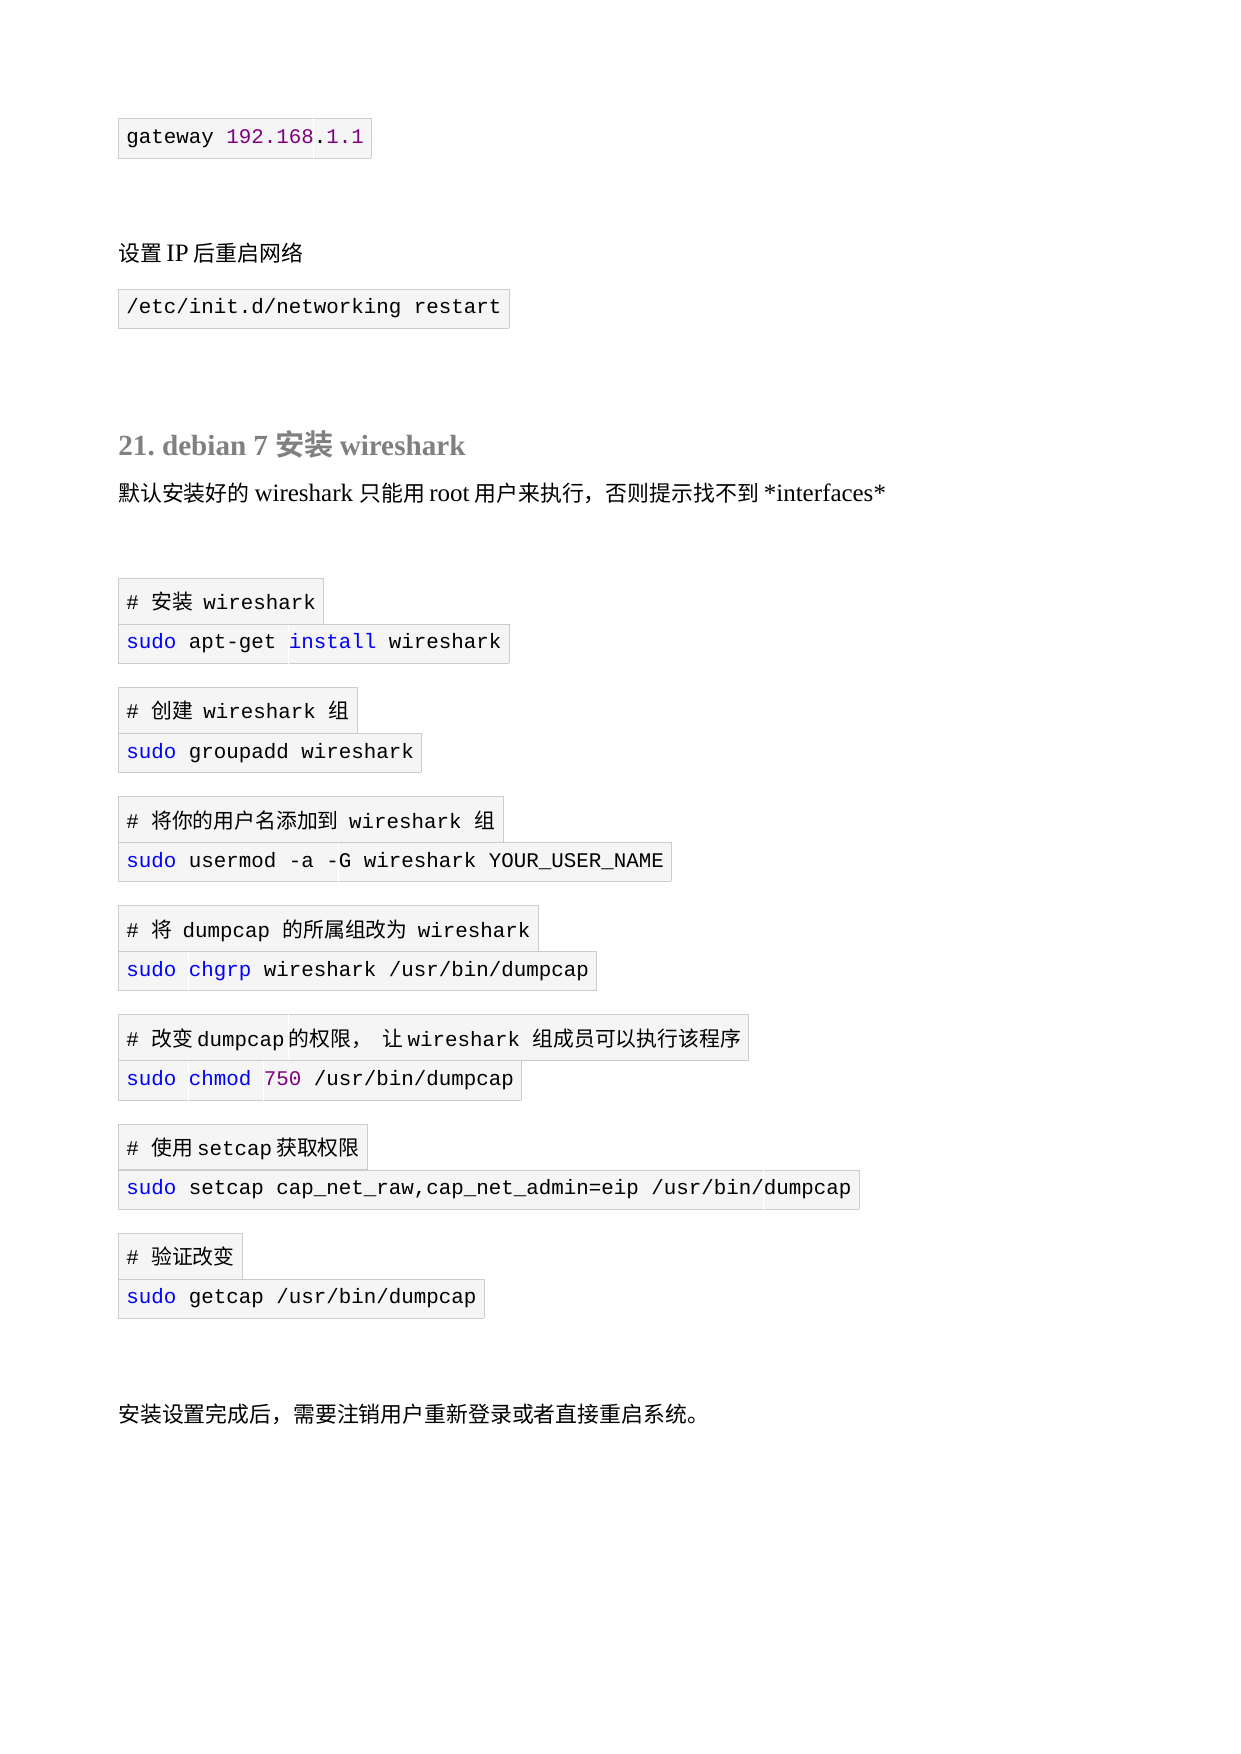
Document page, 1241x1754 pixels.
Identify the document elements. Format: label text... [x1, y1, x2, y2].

text sudo getcap /usr/bin/dumpcap [119, 1280, 484, 1318]
text [324, 578, 1122, 624]
text 安装设置完成后，需要注销用户重新登录或者直接重启系统。 [118, 1397, 1122, 1428]
text # 使用setcap获取权限 [119, 1125, 367, 1169]
text [539, 905, 1122, 951]
subtitle 21. debian 7 安装wireshark [118, 421, 1122, 463]
text [749, 1014, 1122, 1060]
text # 安装 wireshark [119, 579, 323, 624]
text 默认安装好的 wireshark 只能用root用户来执行，否则提示找不到 *interfaces* [118, 476, 1122, 508]
text sudo chgrp wireshark /usr/bin/dumpcap [119, 952, 596, 990]
text [372, 118, 1122, 158]
text sudo chmod 750 /usr/bin/dumpcap [119, 1061, 521, 1100]
text [485, 1279, 1122, 1318]
text [422, 733, 1122, 772]
text [358, 687, 1122, 733]
text # 将 dumpcap 的所属组改为 wireshark [119, 906, 538, 951]
text sudo setcap cap_net_raw,cap_net_admin=eip /usr/bin/dumpcap [119, 1171, 859, 1209]
text sudo usermod -a -G wireshark YOUR_USER_NAME [119, 843, 671, 881]
text [860, 1169, 1122, 1209]
text /etc/init.d/networking restart [119, 290, 509, 328]
text # 创建 wireshark 组 [119, 688, 357, 733]
text # 验证改变 [119, 1234, 242, 1279]
text # 改变dumpcap的权限， 让wireshark 组成员可以执行该程序 [119, 1015, 748, 1060]
text [522, 1060, 1122, 1100]
text [597, 951, 1122, 991]
text [243, 1233, 1122, 1279]
text 设置IP后重启网络 [118, 236, 1122, 268]
text sudo groupadd wireshark [119, 734, 421, 772]
text [504, 796, 1122, 842]
text # 将你的用户名添加到 wireshark 组 [119, 797, 503, 842]
text [368, 1123, 1122, 1169]
text sudo apt-get install wireshark [119, 625, 509, 663]
text [510, 624, 1122, 663]
text [510, 289, 1122, 328]
text [672, 842, 1122, 881]
text gateway 192.168.1.1 [119, 119, 371, 158]
